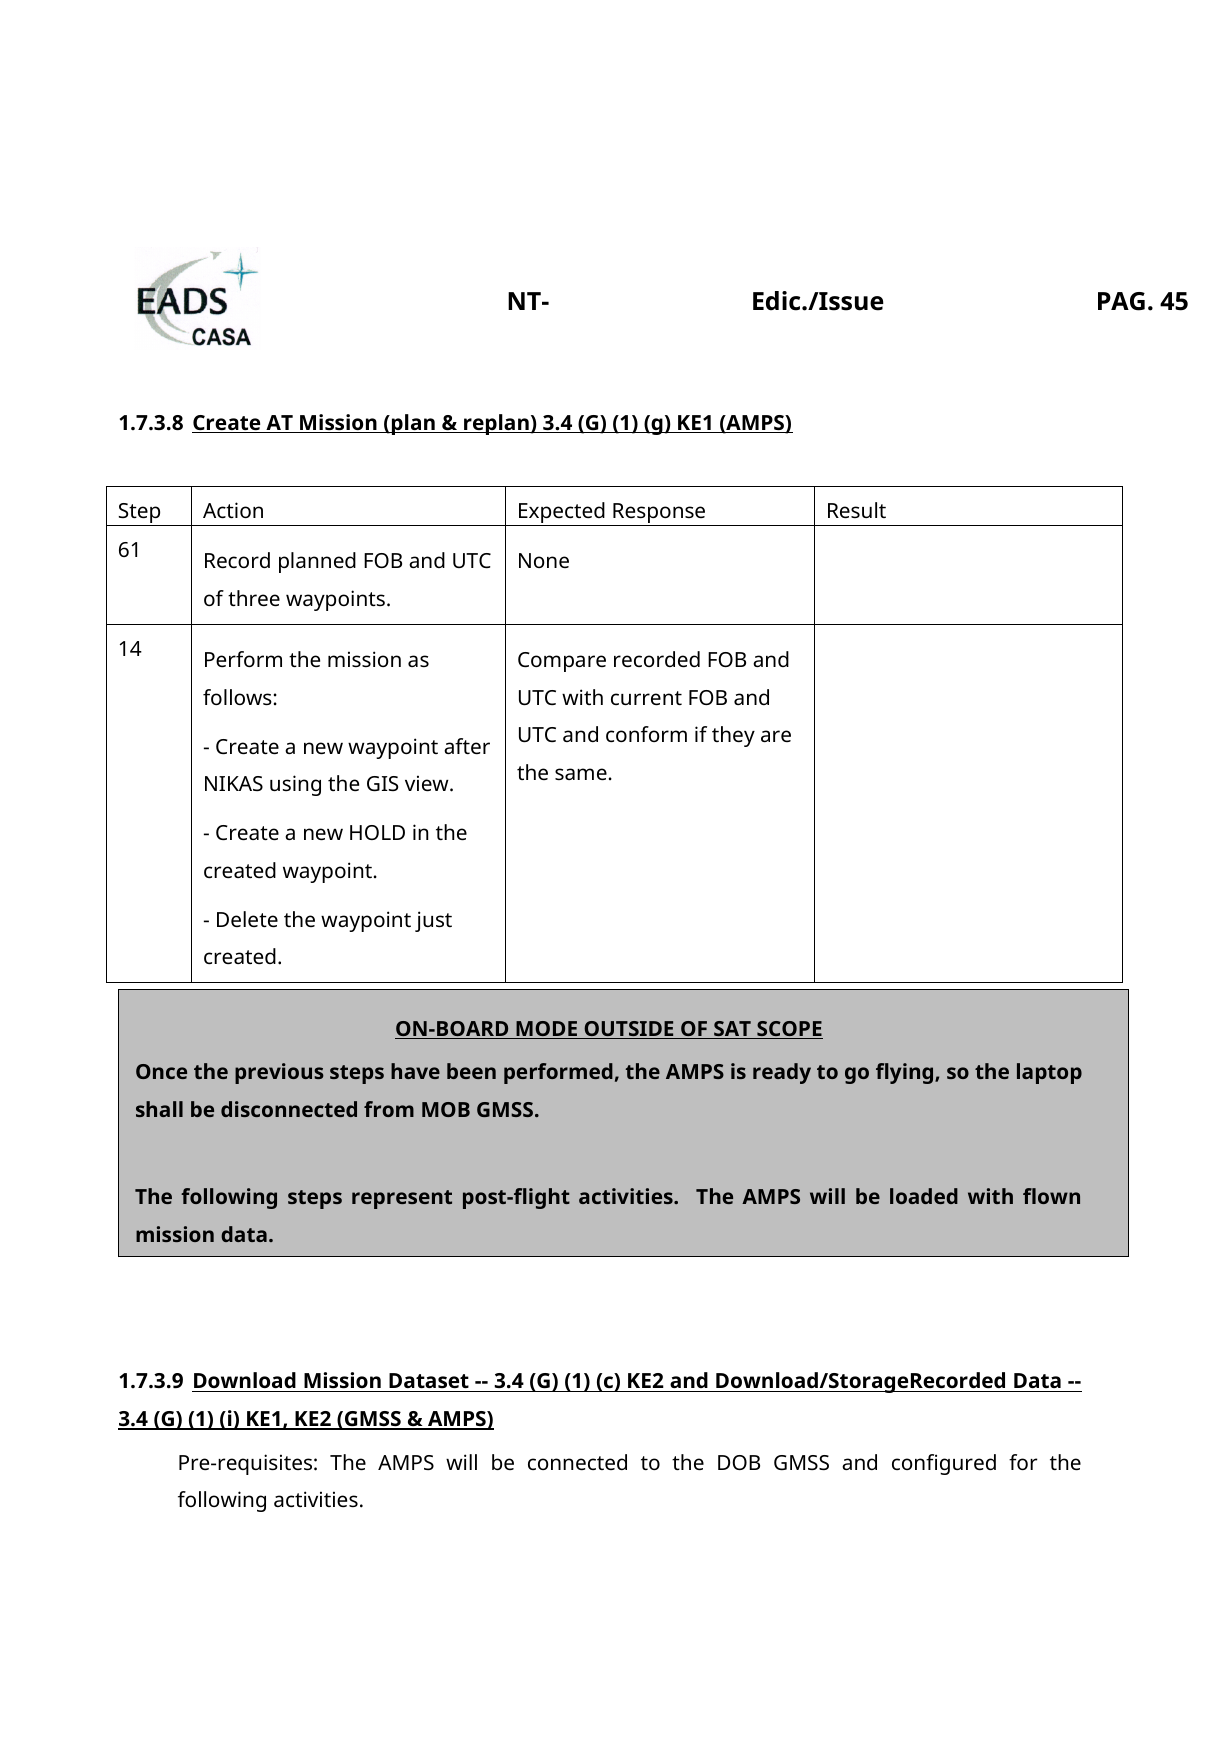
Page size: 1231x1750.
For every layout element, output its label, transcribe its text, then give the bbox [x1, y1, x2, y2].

text Pre-requisites: The AMPS will be connected to the DOB GMSS and configured for the following activities. [177, 1439, 1083, 1514]
text ON-BOARD MODE OUTSIDE OF SAT SCOPE [135, 1005, 1083, 1042]
table_header Step [107, 487, 191, 525]
table_cell Perform the mission as follows: - Create a new waypoint after NIKAS using the GIS view. - Create a new HOLD in the created waypoint. - Delete the waypoint just created. [192, 625, 505, 982]
table_cell None [506, 526, 814, 624]
subtitle Download Mission Dataset -- 3.4 (G) (1) (c) KE2 and Download/StorageRecorded Data -- 3.4 (G) (1) (i) KE1, KE2 (GMSS & AMPS) [118, 1357, 1083, 1432]
table_header Action [192, 487, 505, 525]
table_header Expected Response [506, 487, 814, 525]
table_cell 61 [107, 526, 191, 624]
table_cell Record planned FOB and UTC of three waypoints. [192, 526, 505, 624]
table_header Result [815, 487, 1122, 525]
picture [134, 247, 261, 350]
table_cell [815, 625, 1122, 982]
subtitle Create AT Mission (plan & replan) 3.4 (G) (1) (g) KE1 (AMPS) [118, 399, 1083, 436]
text The following steps represent post-flight activities. The AMPS will be loaded with flown mission data. [135, 1173, 1083, 1248]
table_cell 14 [107, 625, 191, 982]
table_cell [815, 526, 1122, 624]
table_cell Compare recorded FOB and UTC with current FOB and UTC and conform if they are the same. [506, 625, 814, 982]
text Once the previous steps have been performed, the AMPS is ready to go flying, so the laptop shall be disconnected from MOB GMSS. [135, 1048, 1083, 1123]
